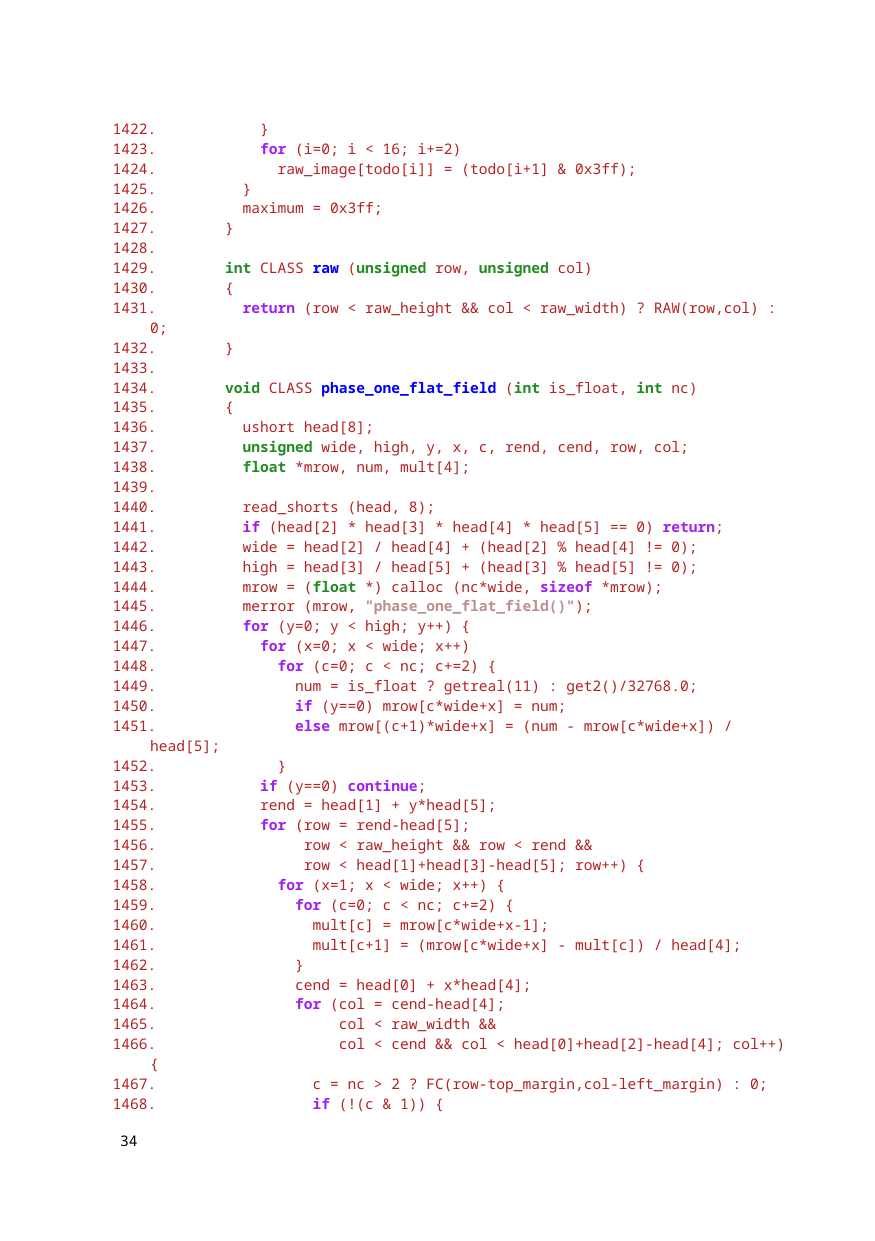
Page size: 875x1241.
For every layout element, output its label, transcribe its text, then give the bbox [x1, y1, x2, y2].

list c = nc > 2 ? FC(row-top_margin,col-left_margin) : 0; [112, 1074, 799, 1094]
list if (y==0) continue; [112, 775, 799, 795]
list } [112, 119, 799, 139]
list num = is_float ? getreal(11) : get2()/32768.0; [112, 676, 799, 696]
list { [112, 397, 799, 417]
list float *mrow, num, mult[4]; [112, 457, 799, 477]
list if (!(c & 1)) { [112, 1094, 799, 1113]
list for (x=1; x < wide; x++) { [112, 875, 799, 895]
list } [112, 338, 799, 357]
list ushort head[8]; [112, 417, 799, 437]
list } [112, 178, 799, 198]
list if (y==0) mrow[c*wide+x] = num; [112, 696, 799, 716]
list cend = head[0] + x*head[4]; [112, 974, 799, 994]
list for (col = cend-head[4]; [112, 994, 799, 1014]
list else mrow[(c+1)*wide+x] = (num - mrow[c*wide+x]) / head[5]; [112, 716, 799, 755]
list { [112, 278, 799, 298]
list } [112, 954, 799, 974]
list for (row = rend-head[5]; [112, 815, 799, 835]
list int CLASS raw (unsigned row, unsigned col) [112, 258, 799, 278]
list unsigned wide, high, y, x, c, rend, cend, row, col; [112, 437, 799, 457]
list maximum = 0x3ff; [112, 198, 799, 218]
list read_shorts (head, 8); [112, 497, 799, 517]
list col < raw_width && [112, 1014, 799, 1034]
list for (c=0; c < nc; c+=2) { [112, 895, 799, 914]
list row < head[1]+head[3]-head[5]; row++) { [112, 855, 799, 875]
list for (y=0; y < high; y++) { [112, 616, 799, 636]
list raw_image[todo[i]] = (todo[i+1] & 0x3ff); [112, 158, 799, 178]
list mult[c] = mrow[c*wide+x-1]; [112, 914, 799, 934]
list mult[c+1] = (mrow[c*wide+x] - mult[c]) / head[4]; [112, 934, 799, 954]
list high = head[3] / head[5] + (head[3] % head[5] != 0); [112, 556, 799, 576]
list merror (mrow, "phase_one_flat_field()"); [112, 596, 799, 616]
list return (row < raw_height && col < raw_width) ? RAW(row,col) : 0; [112, 298, 799, 338]
list wide = head[2] / head[4] + (head[2] % head[4] != 0); [112, 537, 799, 556]
list for (i=0; i < 16; i+=2) [112, 139, 799, 158]
list if (head[2] * head[3] * head[4] * head[5] == 0) return; [112, 517, 799, 537]
list } [112, 218, 799, 238]
list rend = head[1] + y*head[5]; [112, 795, 799, 815]
list for (x=0; x < wide; x++) [112, 636, 799, 656]
list col < cend && col < head[0]+head[2]-head[4]; col++) { [112, 1034, 799, 1074]
list mrow = (float *) calloc (nc*wide, sizeof *mrow); [112, 576, 799, 596]
list void CLASS phase_one_flat_field (int is_float, int nc) [112, 377, 799, 397]
list for (c=0; c < nc; c+=2) { [112, 656, 799, 676]
list row < raw_height && row < rend && [112, 835, 799, 855]
list } [112, 755, 799, 775]
